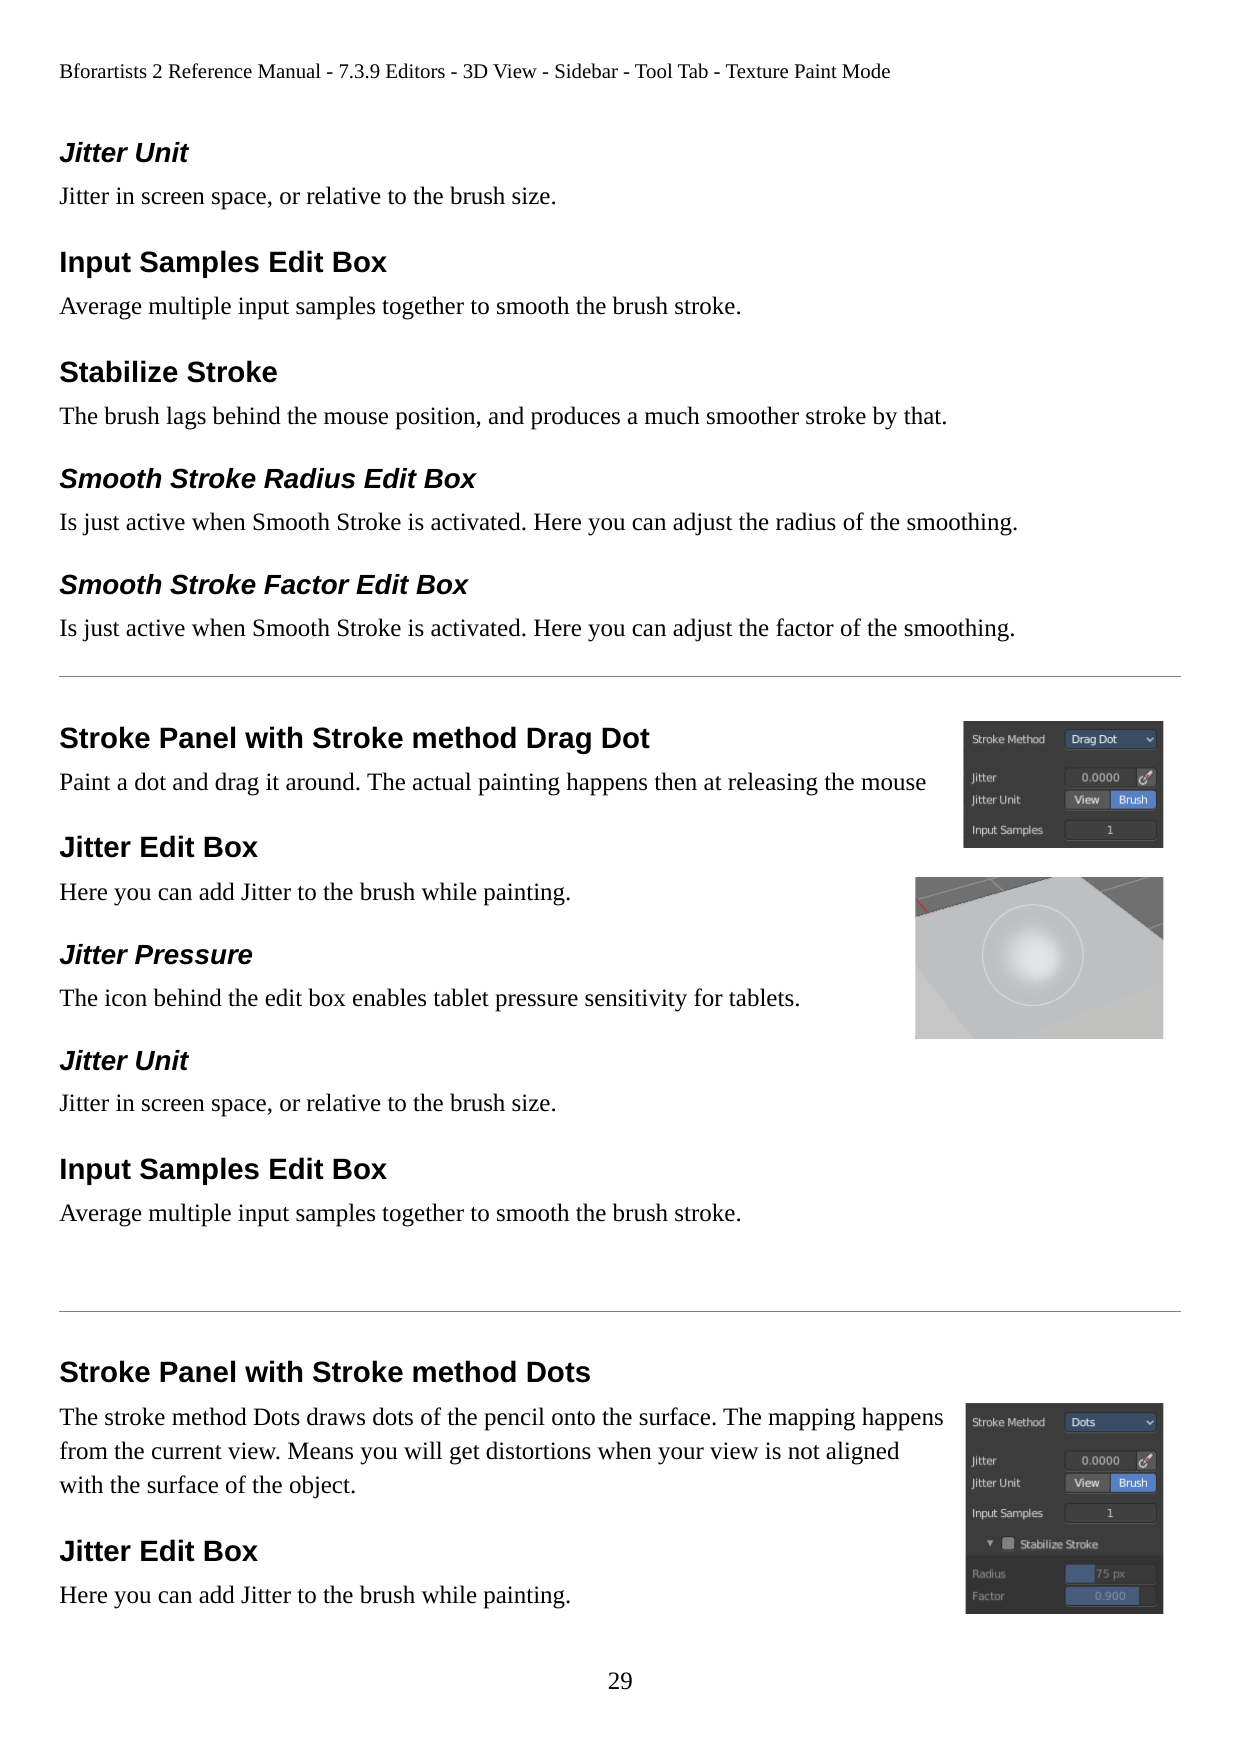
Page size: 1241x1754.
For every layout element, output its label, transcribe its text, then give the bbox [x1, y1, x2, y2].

text The brush lags behind the mouse position, and produces a much smoother stroke by that. [59, 401, 1181, 429]
subtitle Jitter Unit [59, 1044, 1181, 1076]
subtitle Stabilize Stroke [59, 354, 1181, 388]
text Here you can add Jitter to the brush while painting. [59, 877, 915, 905]
text Average multiple input samples together to smooth the brush stroke. [59, 291, 1181, 320]
picture [963, 721, 1164, 848]
picture [965, 1403, 1164, 1614]
subtitle Jitter Pressure [59, 938, 915, 970]
subtitle Jitter Unit [59, 137, 1181, 168]
picture [915, 877, 1164, 1039]
subtitle Jitter Edit Box [59, 1534, 965, 1568]
subtitle [1164, 938, 1181, 970]
subtitle Stroke Panel with Stroke method Dots [59, 1355, 1181, 1389]
text Jitter in screen space, or relative to the brush size. [59, 181, 1181, 210]
subtitle Smooth Stroke Radius Edit Box [59, 462, 1181, 494]
text The stroke method Dots draws dots of the pencil onto the surface. The mapping happens from the current view. Means you will get distortions when your view is not aligned with the surface of the object. [59, 1402, 1181, 1499]
text Is just active when Smooth Stroke is activated. Here you can adjust the radius of the smoothing. [59, 507, 1181, 536]
text Jitter in screen space, or relative to the brush size. [59, 1088, 1181, 1117]
text Here you can add Jitter to the brush while painting. [59, 1580, 965, 1609]
text Is just active when Smooth Stroke is activated. Here you can adjust the factor of the smoothing. [59, 613, 1181, 641]
subtitle Stroke Panel with Stroke method Drag Dot [59, 721, 963, 754]
subtitle Jitter Edit Box [59, 830, 1181, 864]
subtitle [1164, 1534, 1181, 1568]
text The icon behind the edit box enables tablet pressure sensitivity for tablets. [59, 983, 915, 1011]
subtitle Input Samples Edit Box [59, 245, 1181, 278]
text Average multiple input samples together to smooth the brush stroke. [59, 1198, 1181, 1227]
subtitle Smooth Stroke Factor Edit Box [59, 568, 1181, 600]
text Paint a dot and drag it around. The actual painting happens then at releasing the mouse [59, 767, 963, 796]
subtitle Input Samples Edit Box [59, 1152, 1181, 1186]
